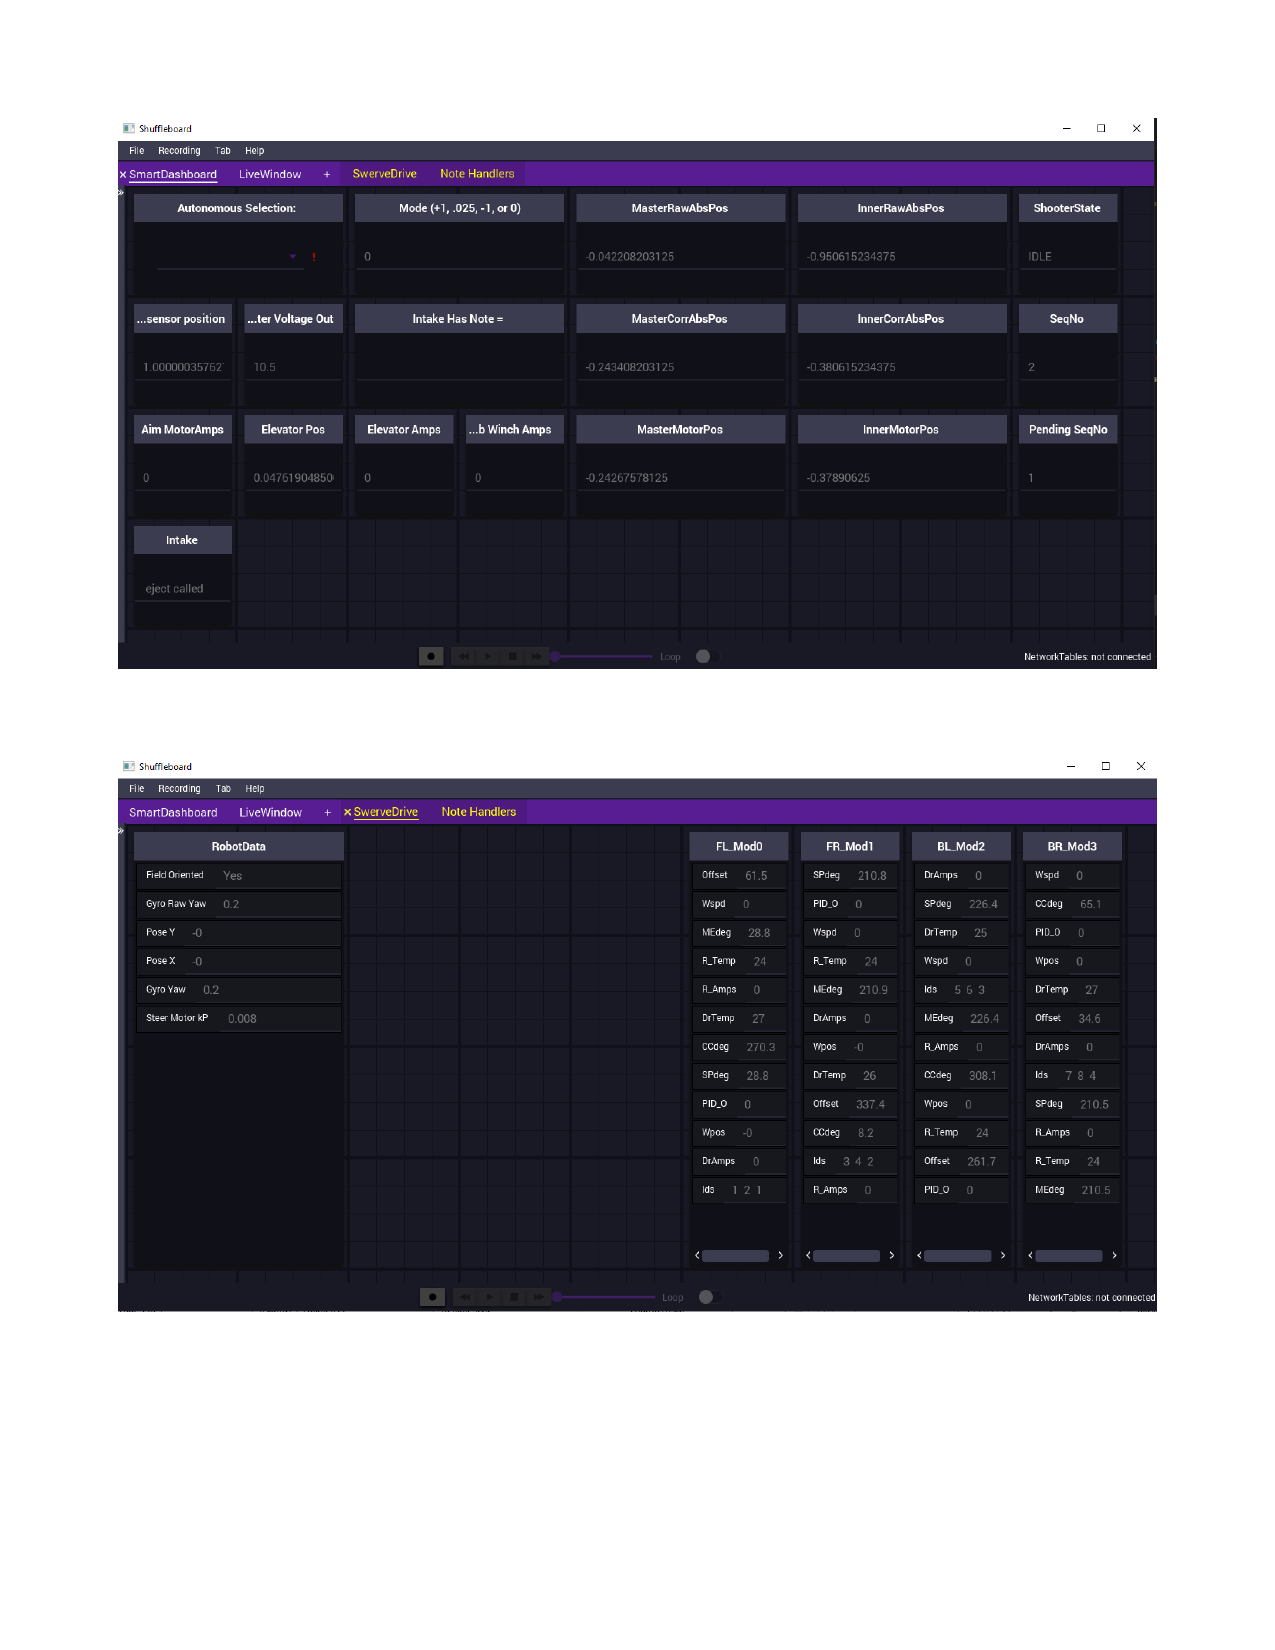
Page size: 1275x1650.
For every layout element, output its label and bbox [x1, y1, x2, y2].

picture [118, 755, 1157, 1312]
picture [118, 118, 1157, 669]
